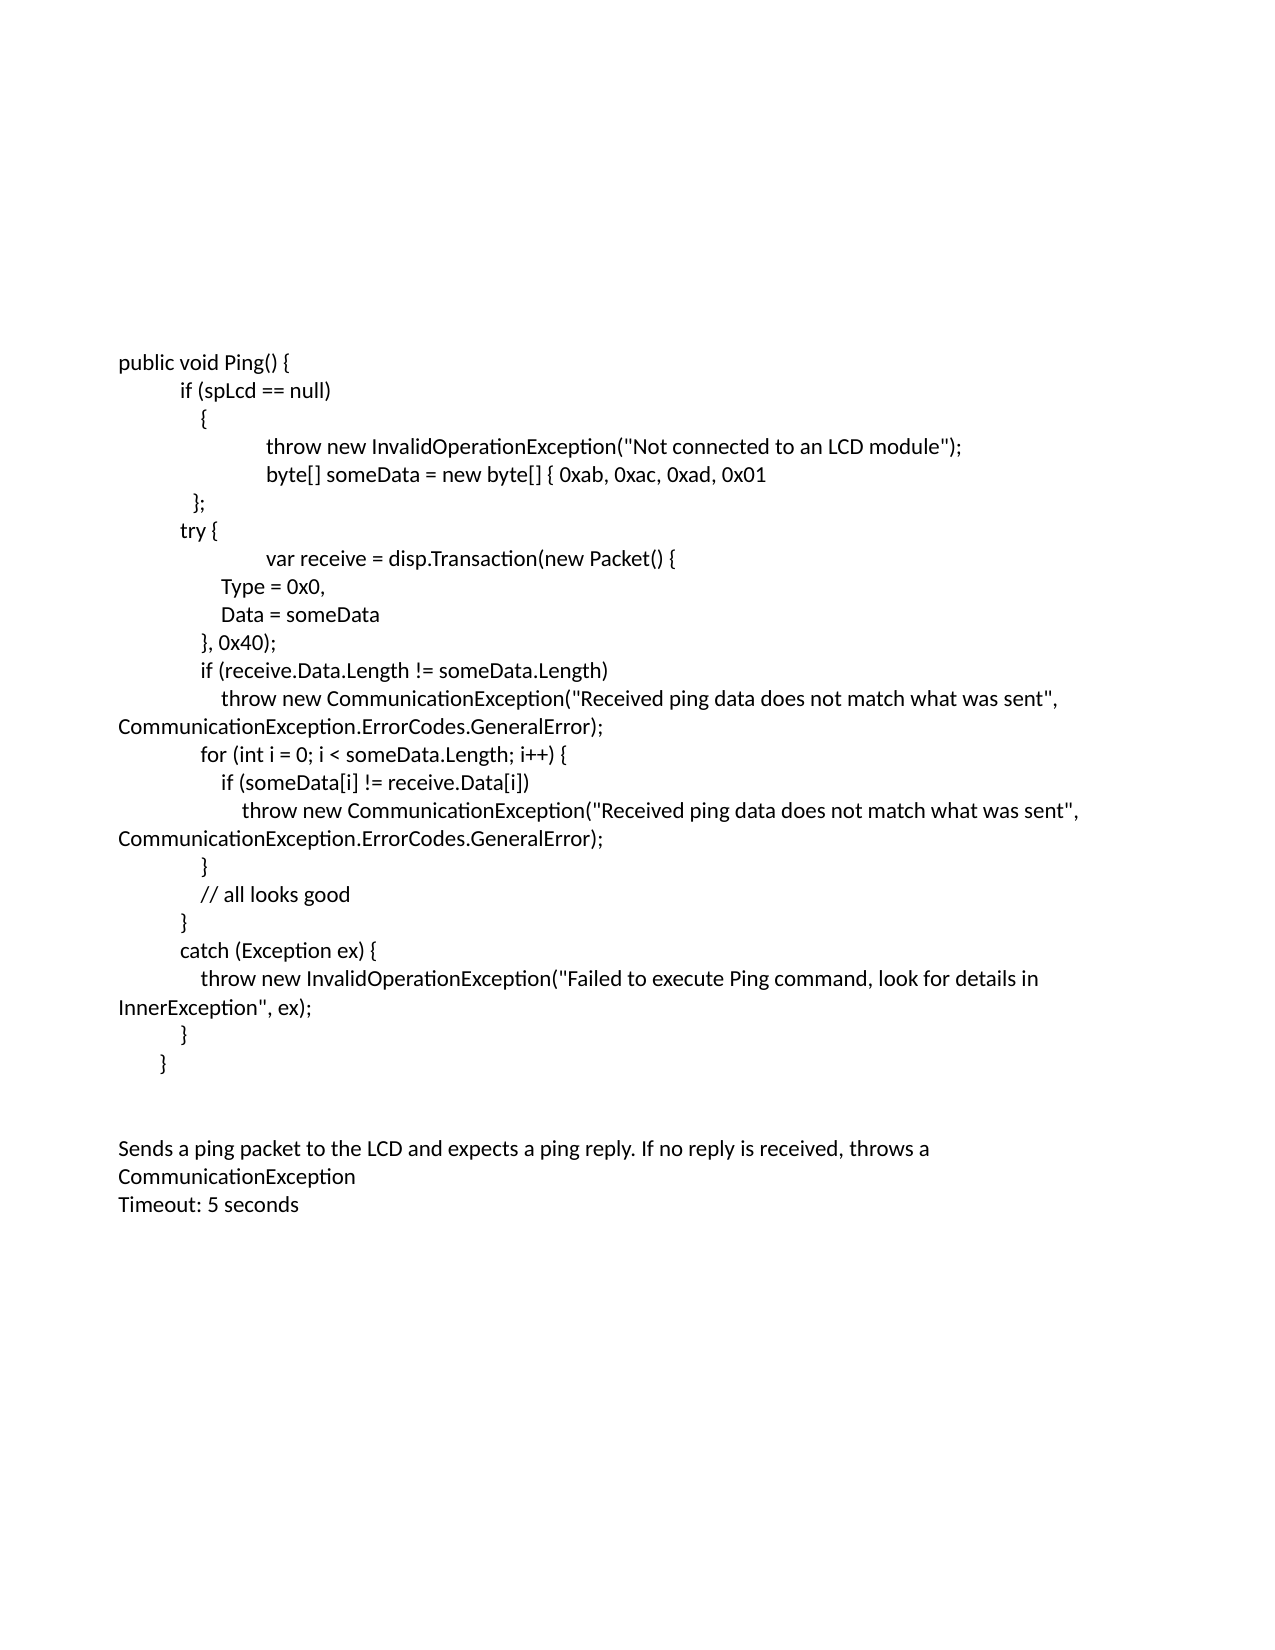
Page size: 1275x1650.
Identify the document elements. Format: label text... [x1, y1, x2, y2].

text }, 0x40); [118, 628, 1157, 656]
text if (someData[i] != receive.Data[i]) [118, 768, 1157, 796]
text // all looks good [118, 881, 1157, 908]
text catch (Exception ex) { [118, 937, 1157, 964]
text throw new CommunicationException("Received ping data does not match what was sent", CommunicationException.ErrorCodes.GeneralError); [118, 684, 1157, 740]
text Sends a ping packet to the LCD and expects a ping reply. If no reply is received, throws a CommunicationException [118, 1134, 1157, 1190]
text byte[] someData = new byte[] { 0xab, 0xac, 0xad, 0x01 [118, 460, 1157, 488]
text }; [118, 488, 1157, 516]
text public void Ping() { [118, 348, 1157, 376]
text try { [118, 516, 1157, 544]
text Timeout: 5 seconds [118, 1190, 1157, 1218]
text throw new CommunicationException("Received ping data does not match what was sent", CommunicationException.ErrorCodes.GeneralError); [118, 796, 1157, 852]
text if (spLcd == null) [118, 376, 1157, 404]
text var receive = disp.Transaction(new Packet() { [118, 544, 1157, 572]
text for (int i = 0; i < someData.Length; i++) { [118, 740, 1157, 768]
text if (receive.Data.Length != someData.Length) [118, 656, 1157, 684]
text } [118, 1021, 1157, 1049]
text Type = 0x0, [118, 572, 1157, 600]
text } [118, 1049, 1157, 1077]
text throw new InvalidOperationException("Failed to execute Ping command, look for details in InnerException", ex); [118, 964, 1157, 1021]
text { [118, 404, 1157, 432]
text throw new InvalidOperationException("Not connected to an LCD module"); [118, 432, 1157, 460]
text } [118, 852, 1157, 881]
text } [118, 908, 1157, 937]
text Data = someData [118, 600, 1157, 628]
